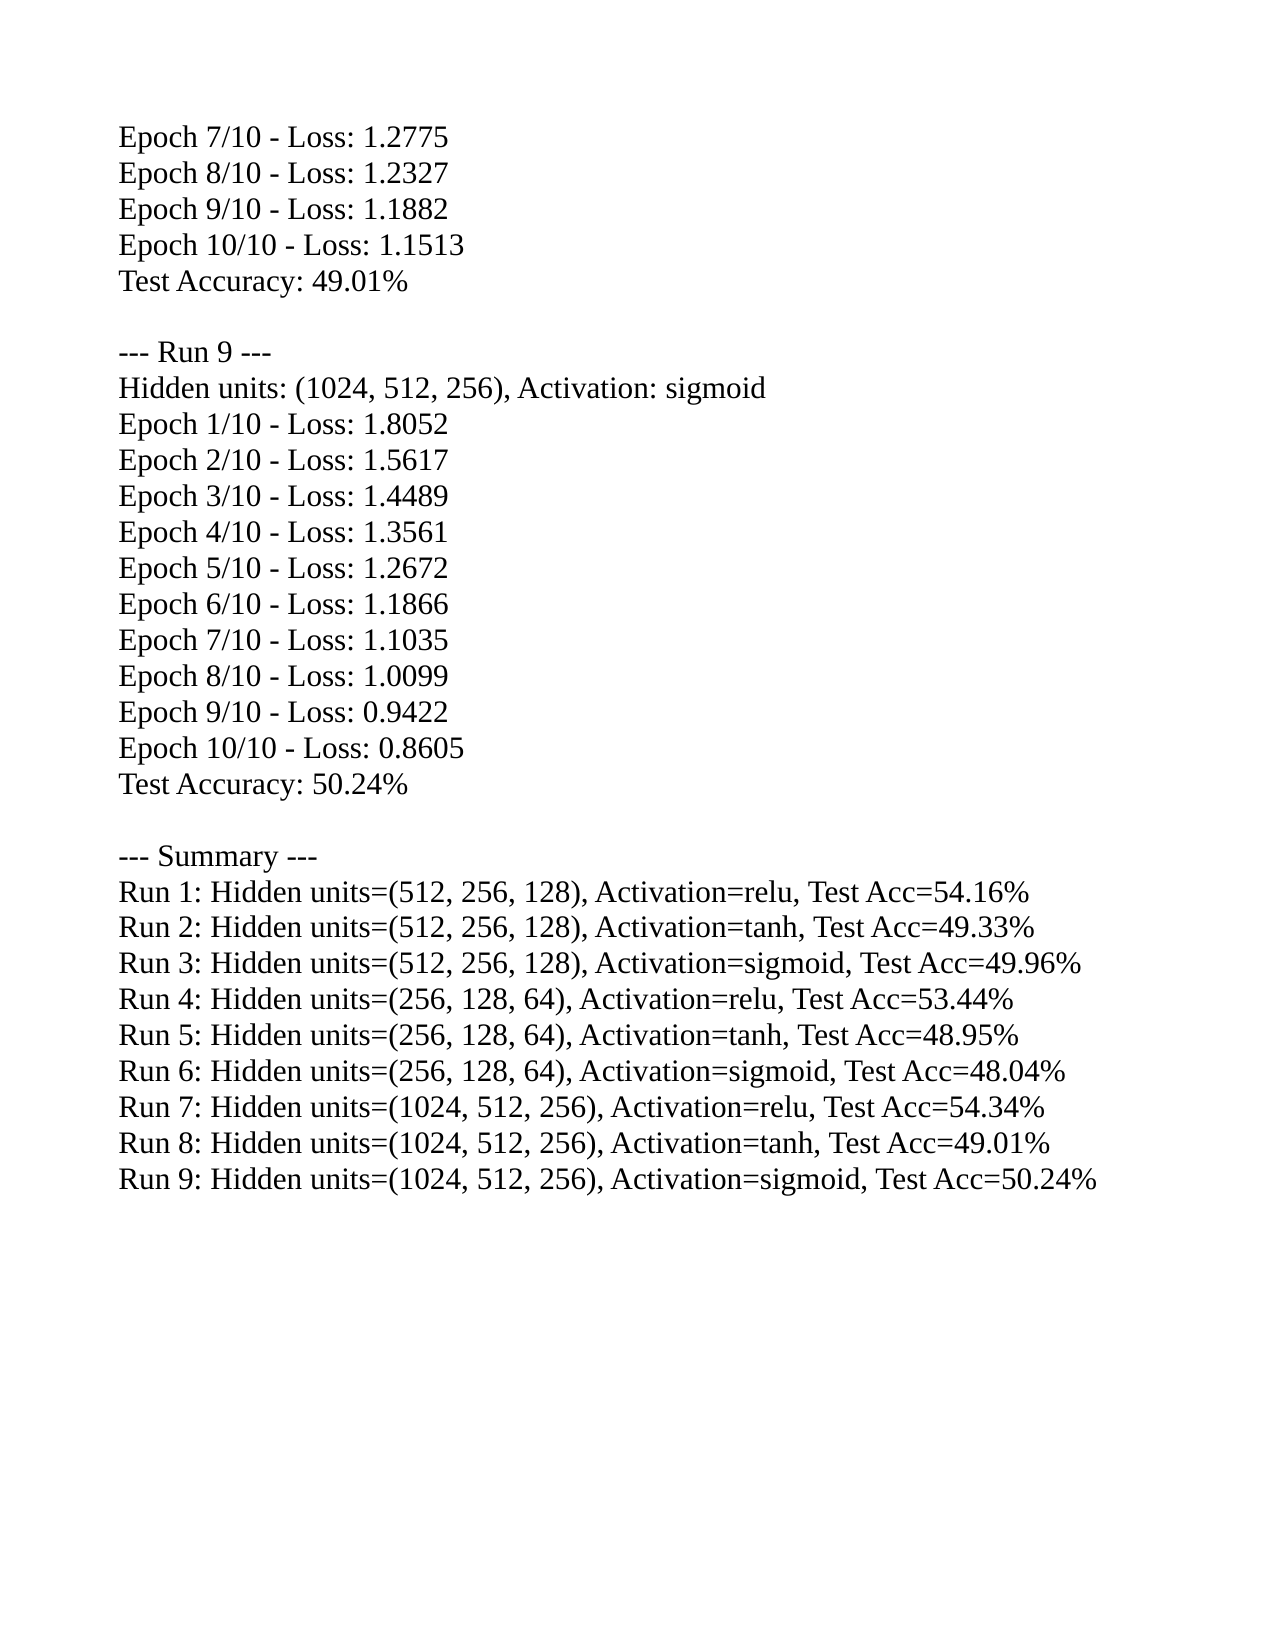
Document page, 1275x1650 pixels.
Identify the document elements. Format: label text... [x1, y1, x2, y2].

text Epoch 8/10 - Loss: 1.2327 [118, 154, 1157, 190]
text --- Summary --- [118, 837, 1157, 873]
text Epoch 8/10 - Loss: 1.0099 [118, 657, 1157, 693]
text Run 2: Hidden units=(512, 256, 128), Activation=tanh, Test Acc=49.33% [118, 909, 1157, 945]
text Epoch 6/10 - Loss: 1.1866 [118, 585, 1157, 621]
text Test Accuracy: 50.24% [118, 765, 1157, 801]
text Epoch 7/10 - Loss: 1.1035 [118, 621, 1157, 657]
text --- Run 9 --- [118, 334, 1157, 370]
text Epoch 10/10 - Loss: 0.8605 [118, 729, 1157, 765]
text Run 9: Hidden units=(1024, 512, 256), Activation=sigmoid, Test Acc=50.24% [118, 1160, 1157, 1196]
text Run 7: Hidden units=(1024, 512, 256), Activation=relu, Test Acc=54.34% [118, 1088, 1157, 1124]
text Epoch 1/10 - Loss: 1.8052 [118, 406, 1157, 442]
text Run 5: Hidden units=(256, 128, 64), Activation=tanh, Test Acc=48.95% [118, 1017, 1157, 1052]
text Hidden units: (1024, 512, 256), Activation: sigmoid [118, 370, 1157, 406]
text Run 3: Hidden units=(512, 256, 128), Activation=sigmoid, Test Acc=49.96% [118, 945, 1157, 981]
text Epoch 2/10 - Loss: 1.5617 [118, 442, 1157, 477]
text Test Accuracy: 49.01% [118, 262, 1157, 298]
text Epoch 9/10 - Loss: 1.1882 [118, 190, 1157, 226]
text Epoch 9/10 - Loss: 0.9422 [118, 693, 1157, 729]
text Epoch 7/10 - Loss: 1.2775 [118, 118, 1157, 154]
text Run 1: Hidden units=(512, 256, 128), Activation=relu, Test Acc=54.16% [118, 873, 1157, 909]
text Epoch 10/10 - Loss: 1.1513 [118, 226, 1157, 262]
text Epoch 3/10 - Loss: 1.4489 [118, 477, 1157, 513]
text Run 6: Hidden units=(256, 128, 64), Activation=sigmoid, Test Acc=48.04% [118, 1052, 1157, 1088]
text Epoch 4/10 - Loss: 1.3561 [118, 513, 1157, 549]
text Run 4: Hidden units=(256, 128, 64), Activation=relu, Test Acc=53.44% [118, 981, 1157, 1017]
text Run 8: Hidden units=(1024, 512, 256), Activation=tanh, Test Acc=49.01% [118, 1124, 1157, 1160]
text Epoch 5/10 - Loss: 1.2672 [118, 549, 1157, 585]
